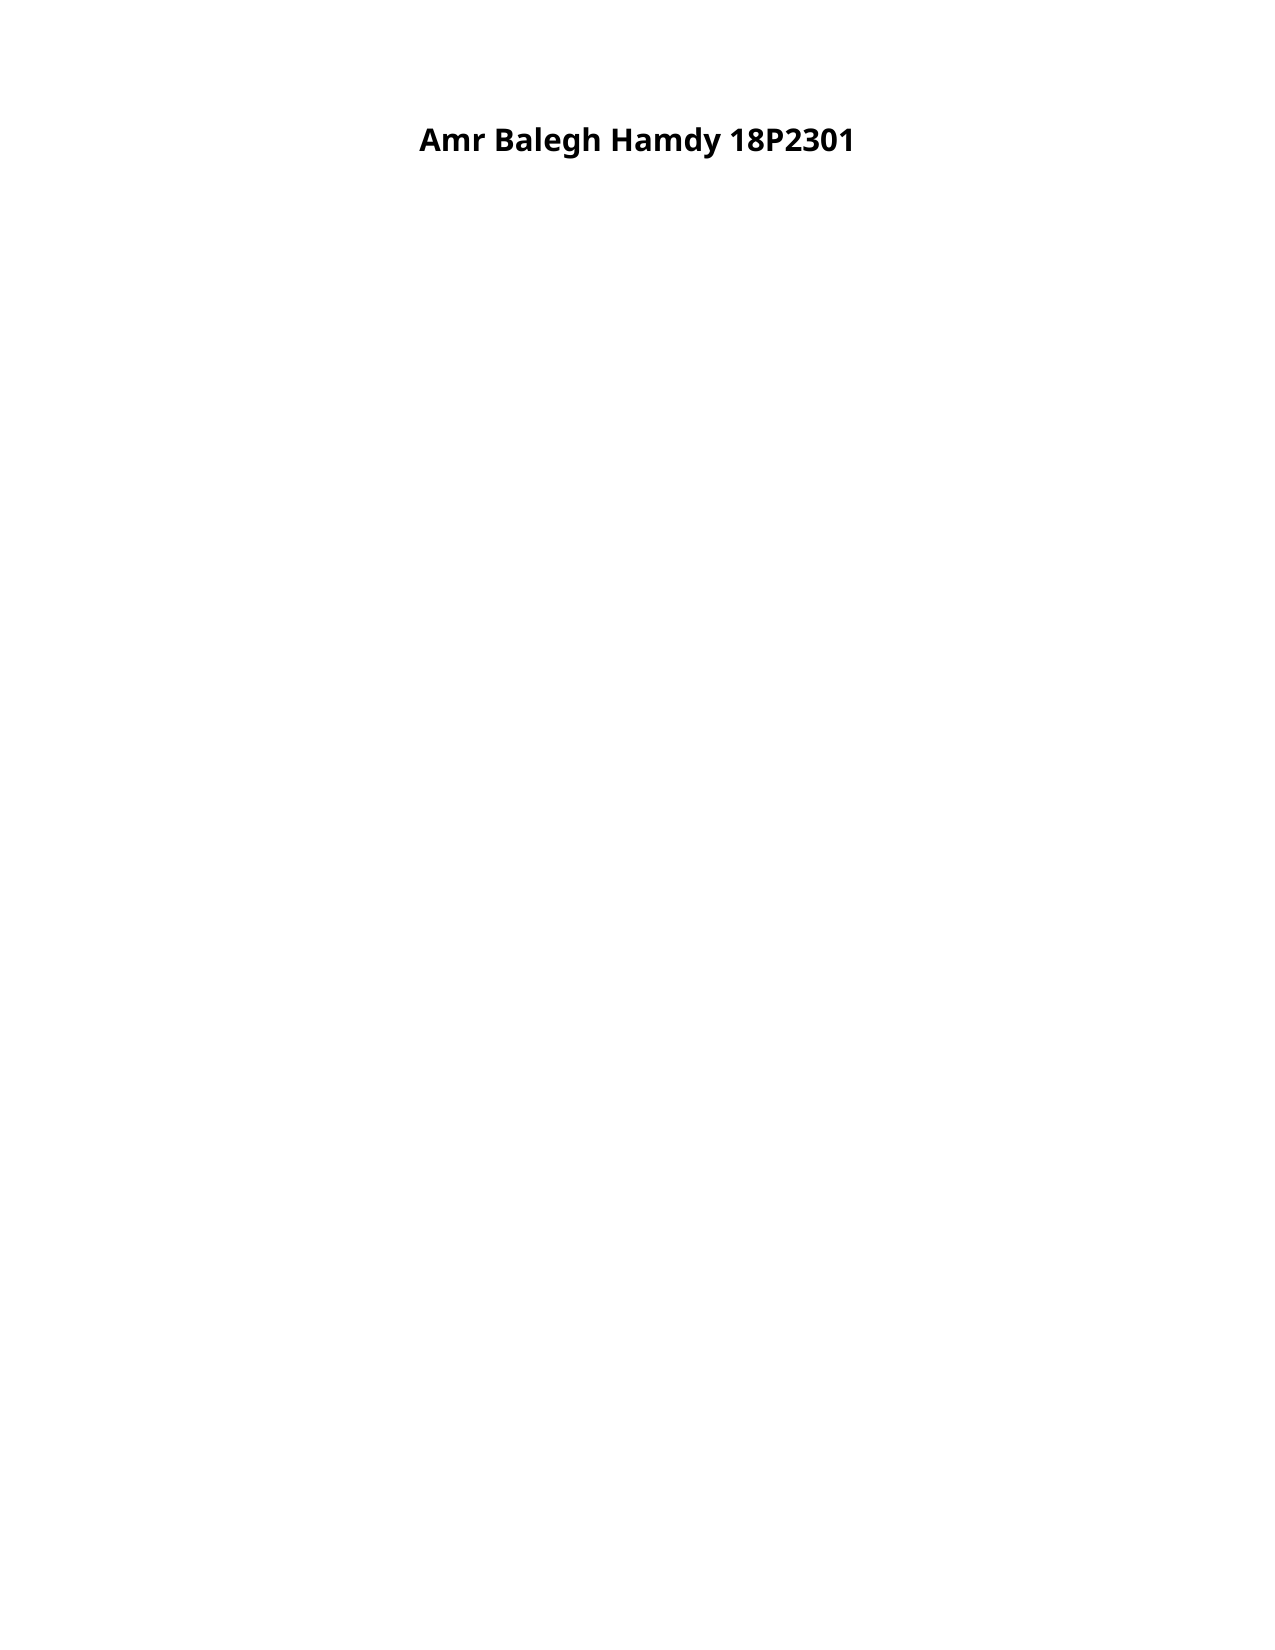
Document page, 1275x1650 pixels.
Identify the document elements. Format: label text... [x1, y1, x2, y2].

text Amr Balegh Hamdy 18P2301 [118, 118, 1157, 161]
